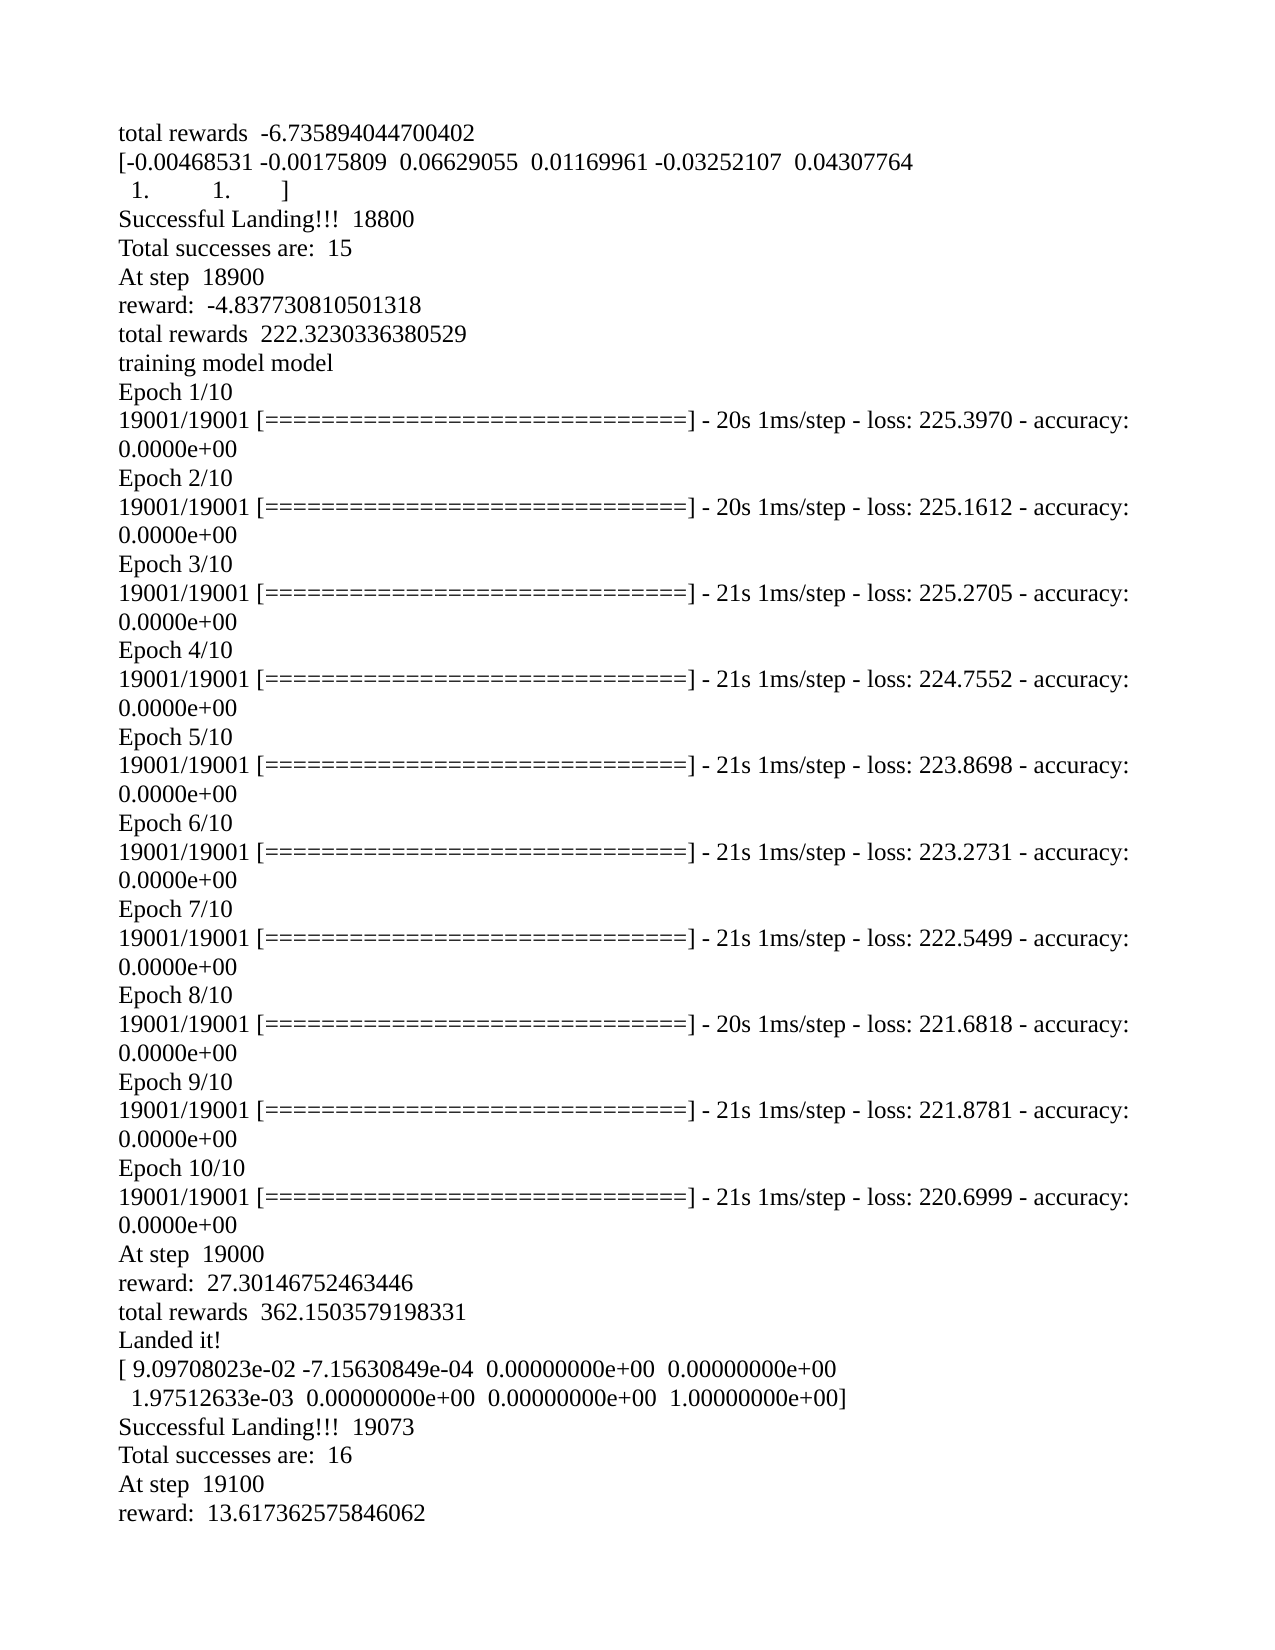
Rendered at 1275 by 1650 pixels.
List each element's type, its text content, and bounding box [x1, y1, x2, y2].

text Epoch 5/10 [118, 722, 1157, 751]
text total rewards 222.3230336380529 [118, 319, 1157, 348]
text Landed it! [118, 1326, 1157, 1354]
text Successful Landing!!! 19073 [118, 1412, 1157, 1441]
text 1.97512633e-03 0.00000000e+00 0.00000000e+00 1.00000000e+00] [118, 1383, 1157, 1412]
text At step 19100 [118, 1469, 1157, 1498]
text 19001/19001 [==============================] - 20s 1ms/step - loss: 225.1612 - accuracy: 0.0000e+00 [118, 492, 1157, 549]
text At step 18900 [118, 262, 1157, 291]
text [-0.00468531 -0.00175809 0.06629055 0.01169961 -0.03252107 0.04307764 [118, 147, 1157, 176]
text Total successes are: 16 [118, 1441, 1157, 1469]
text Epoch 3/10 [118, 549, 1157, 578]
text [ 9.09708023e-02 -7.15630849e-04 0.00000000e+00 0.00000000e+00 [118, 1354, 1157, 1383]
text reward: 27.30146752463446 [118, 1268, 1157, 1297]
text 19001/19001 [==============================] - 21s 1ms/step - loss: 224.7552 - accuracy: 0.0000e+00 [118, 664, 1157, 722]
text Epoch 9/10 [118, 1067, 1157, 1096]
text 19001/19001 [==============================] - 21s 1ms/step - loss: 220.6999 - accuracy: 0.0000e+00 [118, 1182, 1157, 1239]
text Epoch 2/10 [118, 463, 1157, 492]
text training model model [118, 348, 1157, 377]
text 19001/19001 [==============================] - 20s 1ms/step - loss: 225.3970 - accuracy: 0.0000e+00 [118, 406, 1157, 463]
text Successful Landing!!! 18800 [118, 204, 1157, 233]
text total rewards 362.1503579198331 [118, 1297, 1157, 1326]
text Epoch 1/10 [118, 377, 1157, 406]
text reward: -4.837730810501318 [118, 291, 1157, 319]
text Epoch 6/10 [118, 808, 1157, 837]
text 19001/19001 [==============================] - 21s 1ms/step - loss: 223.8698 - accuracy: 0.0000e+00 [118, 751, 1157, 808]
text reward: 13.617362575846062 [118, 1498, 1157, 1527]
text 19001/19001 [==============================] - 21s 1ms/step - loss: 223.2731 - accuracy: 0.0000e+00 [118, 837, 1157, 894]
text total rewards -6.735894044700402 [118, 118, 1157, 147]
text Epoch 10/10 [118, 1153, 1157, 1182]
text 19001/19001 [==============================] - 21s 1ms/step - loss: 221.8781 - accuracy: 0.0000e+00 [118, 1096, 1157, 1153]
text Epoch 4/10 [118, 636, 1157, 664]
text 19001/19001 [==============================] - 21s 1ms/step - loss: 225.2705 - accuracy: 0.0000e+00 [118, 578, 1157, 636]
text Epoch 7/10 [118, 894, 1157, 923]
text 19001/19001 [==============================] - 21s 1ms/step - loss: 222.5499 - accuracy: 0.0000e+00 [118, 923, 1157, 981]
text 19001/19001 [==============================] - 20s 1ms/step - loss: 221.6818 - accuracy: 0.0000e+00 [118, 1009, 1157, 1067]
text Total successes are: 15 [118, 233, 1157, 262]
text Epoch 8/10 [118, 981, 1157, 1009]
text At step 19000 [118, 1239, 1157, 1268]
text 1. 1. ] [118, 176, 1157, 204]
